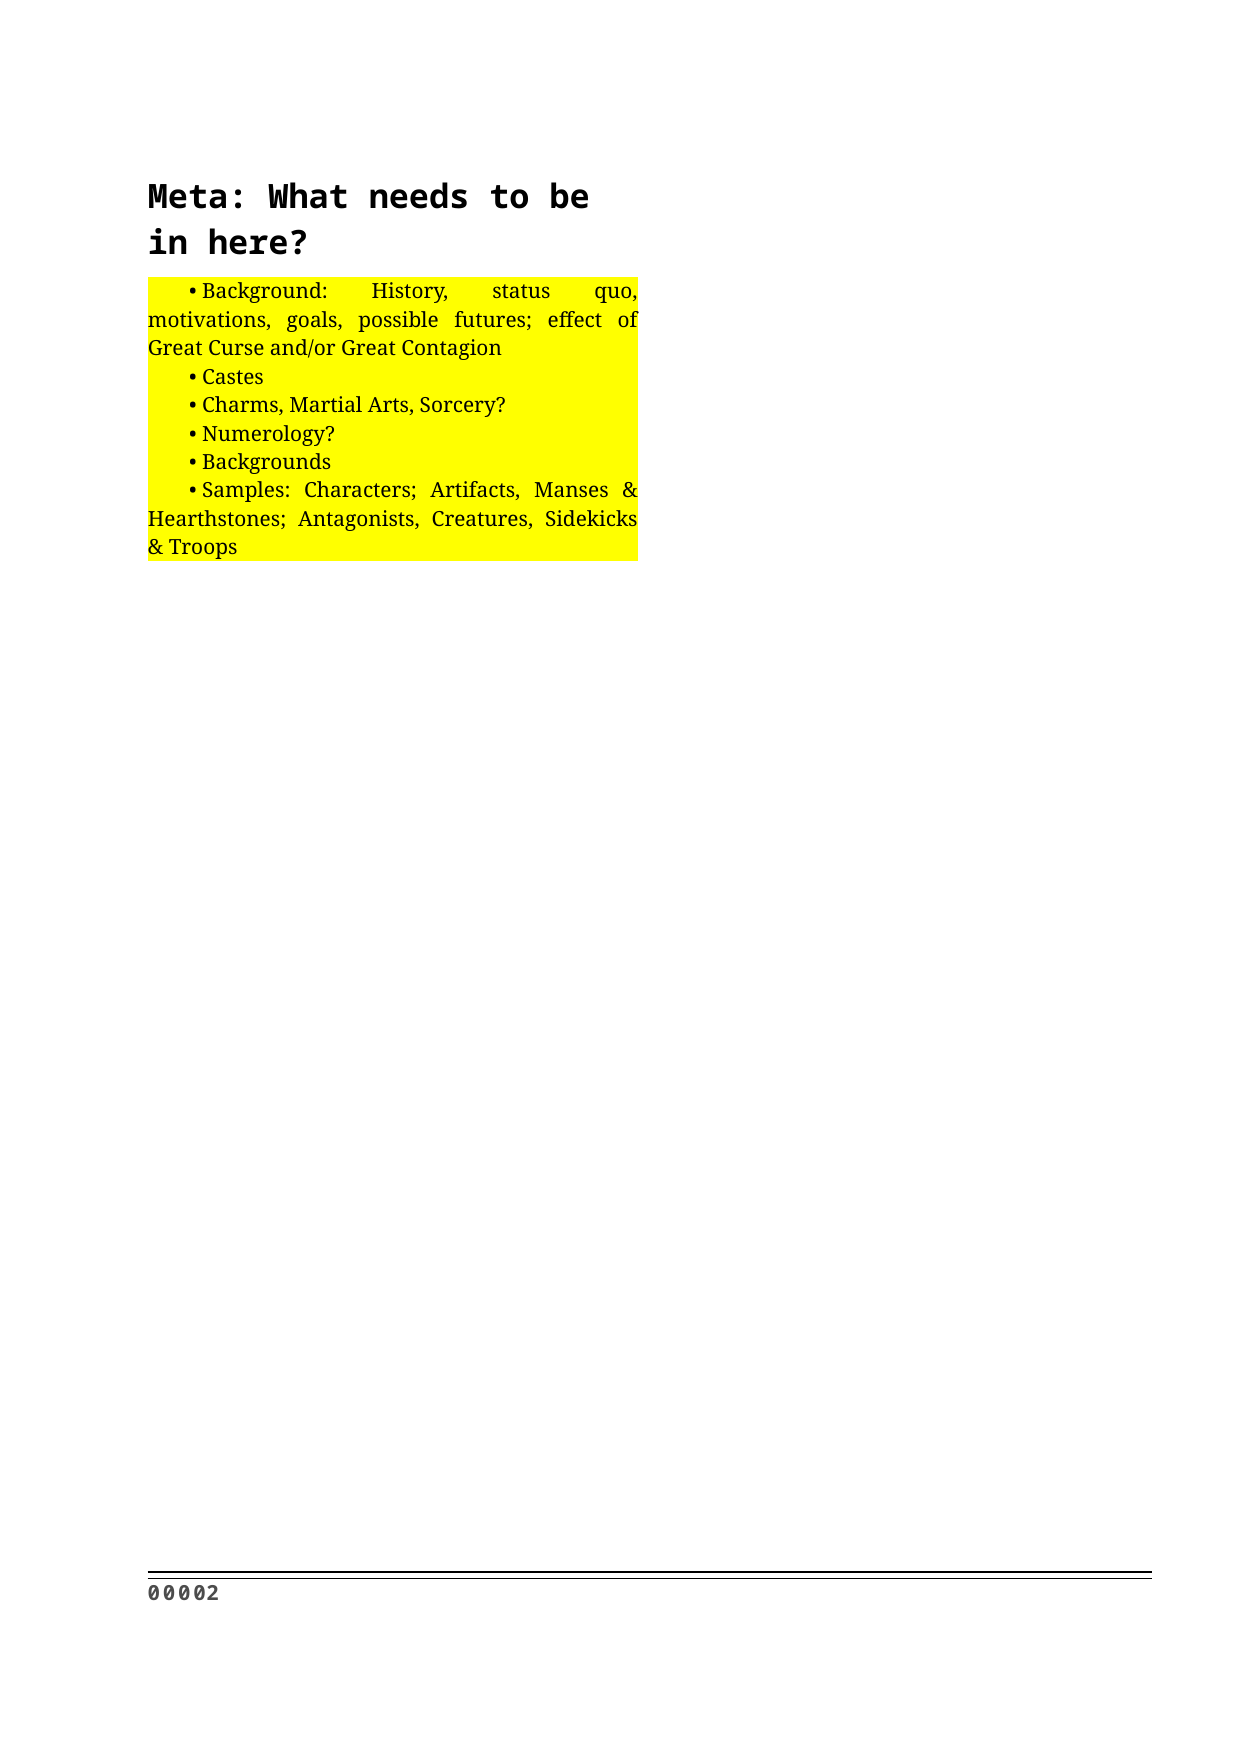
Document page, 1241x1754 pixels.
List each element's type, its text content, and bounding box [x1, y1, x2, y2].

list Backgrounds [148, 447, 638, 476]
list Castes [148, 362, 638, 390]
list Samples: Characters; Artifacts, Manses & Hearthstones; Antagonists, Creatures, Sidekicks & Troops [148, 476, 638, 561]
list Charms, Martial Arts, Sorcery? [148, 390, 638, 419]
list Background: History, status quo, motivations, goals, possible futures; effect of Great Curse and/or Great Contagion [148, 277, 638, 362]
list Numerology? [148, 419, 638, 447]
subtitle Meta: What needs to be in here? [148, 173, 638, 264]
